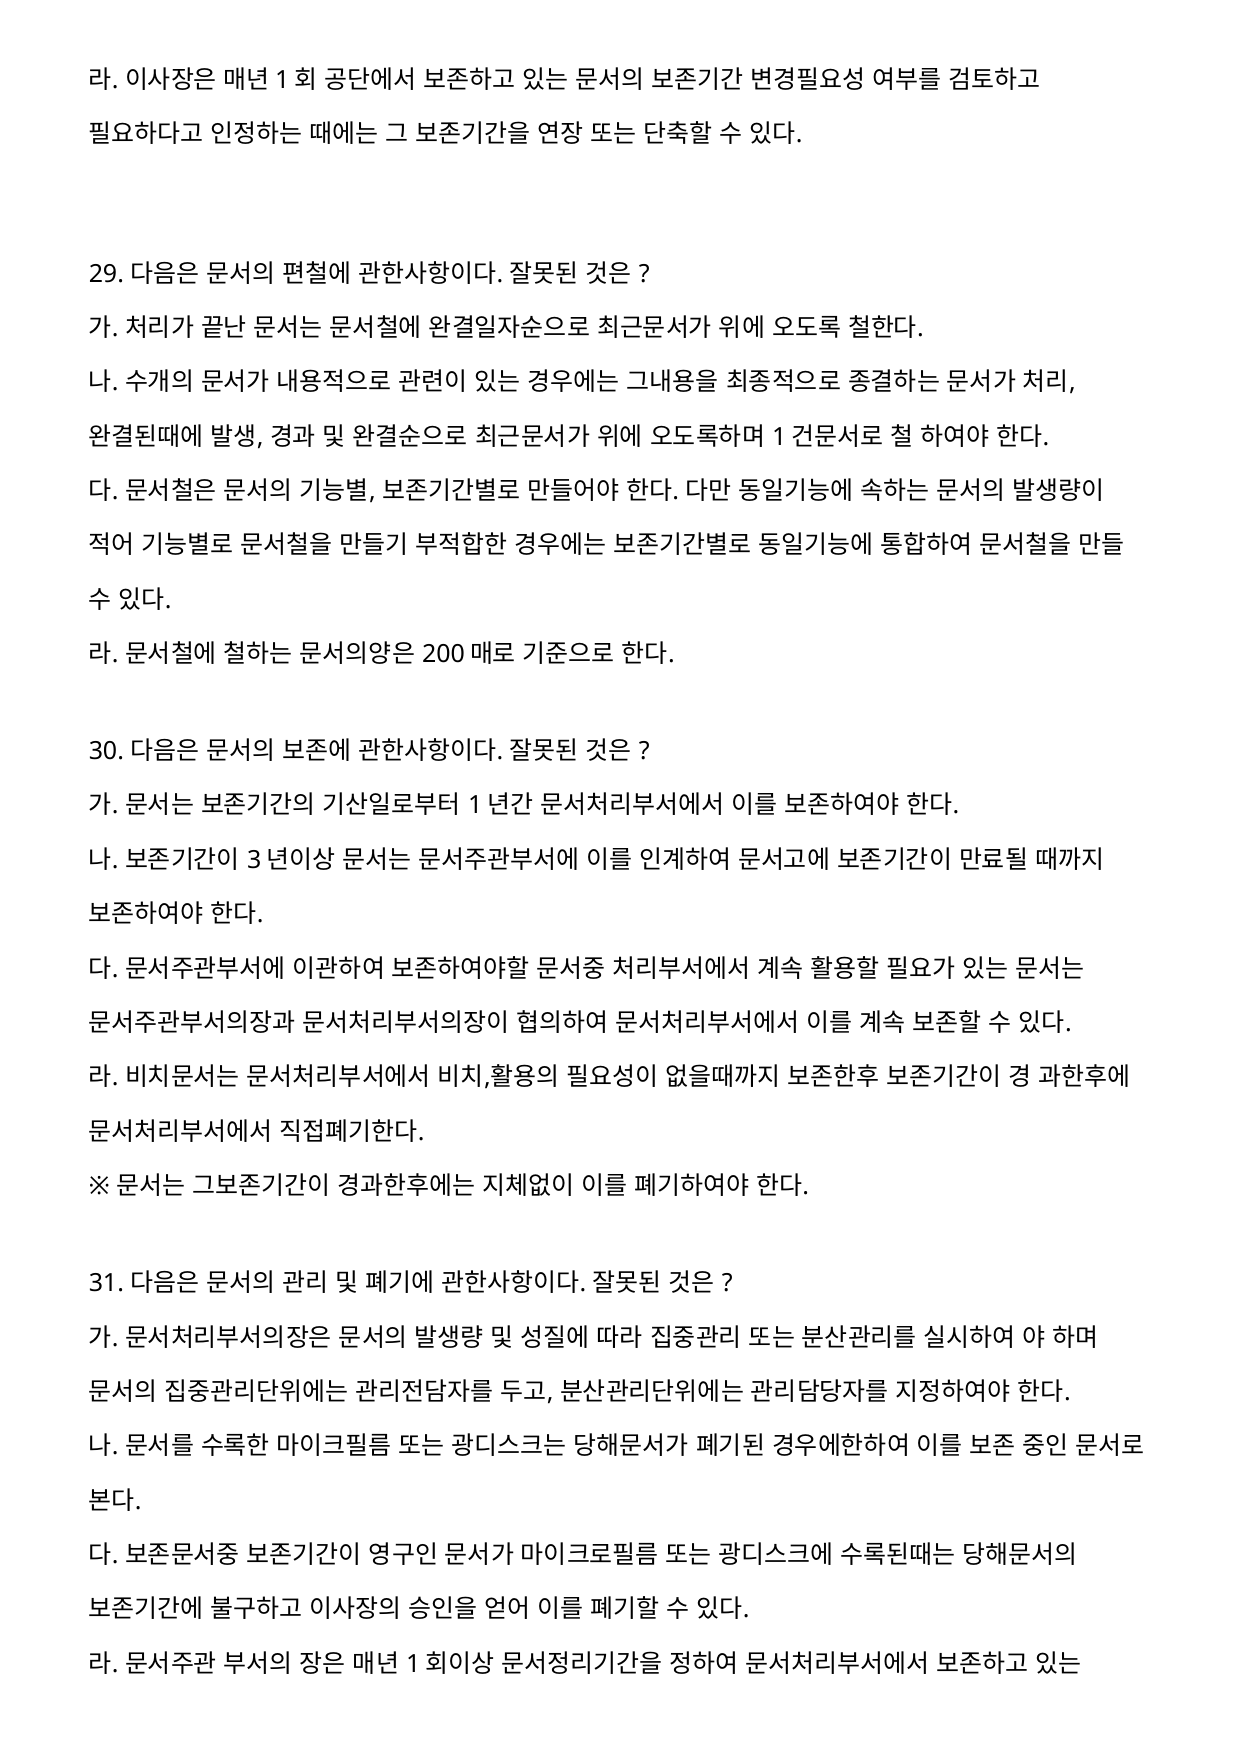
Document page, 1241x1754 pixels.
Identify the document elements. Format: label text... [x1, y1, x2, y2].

text 라. 비치문서는 문서처리부서에서 비치,활용의 필요성이 없을때까지 보존한후 보존기간이 경 과한후에 문서처리부서에서 직접폐기한다. [88, 1057, 1152, 1147]
text 라. 문서주관 부서의 장은 매년 1회이상 문서정리기간을 정하여 문서처리부서에서 보존하고 있는 [88, 1643, 1152, 1679]
text 29. 다음은 문서의 편철에 관한사항이다. 잘못된 것은 ? [88, 253, 1152, 289]
text 나. 수개의 문서가 내용적으로 관련이 있는 경우에는 그내용을 최종적으로 종결하는 문서가 처리, 완결된때에 발생, 경과 및 완결순으로 최근문서가 위에 오도록하며 1건문서로 철 하여야 한다. [88, 362, 1152, 452]
text 30. 다음은 문서의 보존에 관한사항이다. 잘못된 것은 ? [88, 731, 1152, 767]
text 가. 처리가 끝난 문서는 문서철에 완결일자순으로 최근문서가 위에 오도록 철한다. [88, 307, 1152, 344]
text ※ 문서는 그보존기간이 경과한후에는 지체없이 이를 폐기하여야 한다. [88, 1166, 1152, 1202]
text 나. 문서를 수록한 마이크필름 또는 광디스크는 당해문서가 폐기된 경우에한하여 이를 보존 중인 문서로 본다. [88, 1426, 1152, 1516]
text 가. 문서는 보존기간의 기산일로부터 1년간 문서처리부서에서 이를 보존하여야 한다. [88, 785, 1152, 821]
text 나. 보존기간이 3년이상 문서는 문서주관부서에 이를 인계하여 문서고에 보존기간이 만료될 때까지 보존하여야 한다. [88, 839, 1152, 930]
text 가. 문서처리부서의장은 문서의 발생량 및 성질에 따라 집중관리 또는 분산관리를 실시하여 야 하며 문서의 집중관리단위에는 관리전담자를 두고, 분산관리단위에는 관리담당자를 지정하여야 한다. [88, 1317, 1152, 1408]
text 라. 이사장은 매년1회 공단에서 보존하고 있는 문서의 보존기간 변경필요성 여부를 검토하고 필요하다고 인정하는 때에는 그 보존기간을 연장 또는 단축할 수 있다. [88, 59, 1152, 150]
text 31. 다음은 문서의 관리 및 폐기에 관한사항이다. 잘못된 것은 ? [88, 1263, 1152, 1299]
text 다. 문서철은 문서의 기능별, 보존기간별로 만들어야 한다. 다만 동일기능에 속하는 문서의 발생량이 적어 기능별로 문서철을 만들기 부적합한 경우에는 보존기간별로 동일기능에 통합하여 문서철을 만들 수 있다. [88, 471, 1152, 616]
text 다. 보존문서중 보존기간이 영구인 문서가 마이크로필름 또는 광디스크에 수록된때는 당해문서의 보존기간에 불구하고 이사장의 승인을 얻어 이를 폐기할 수 있다. [88, 1534, 1152, 1625]
text 다. 문서주관부서에 이관하여 보존하여야할 문서중 처리부서에서 계속 활용할 필요가 있는 문서는 문서주관부서의장과 문서처리부서의장이 협의하여 문서처리부서에서 이를 계속 보존할 수 있다. [88, 948, 1152, 1039]
text 라. 문서철에 철하는 문서의양은 200매로 기준으로 한다. [88, 634, 1152, 670]
